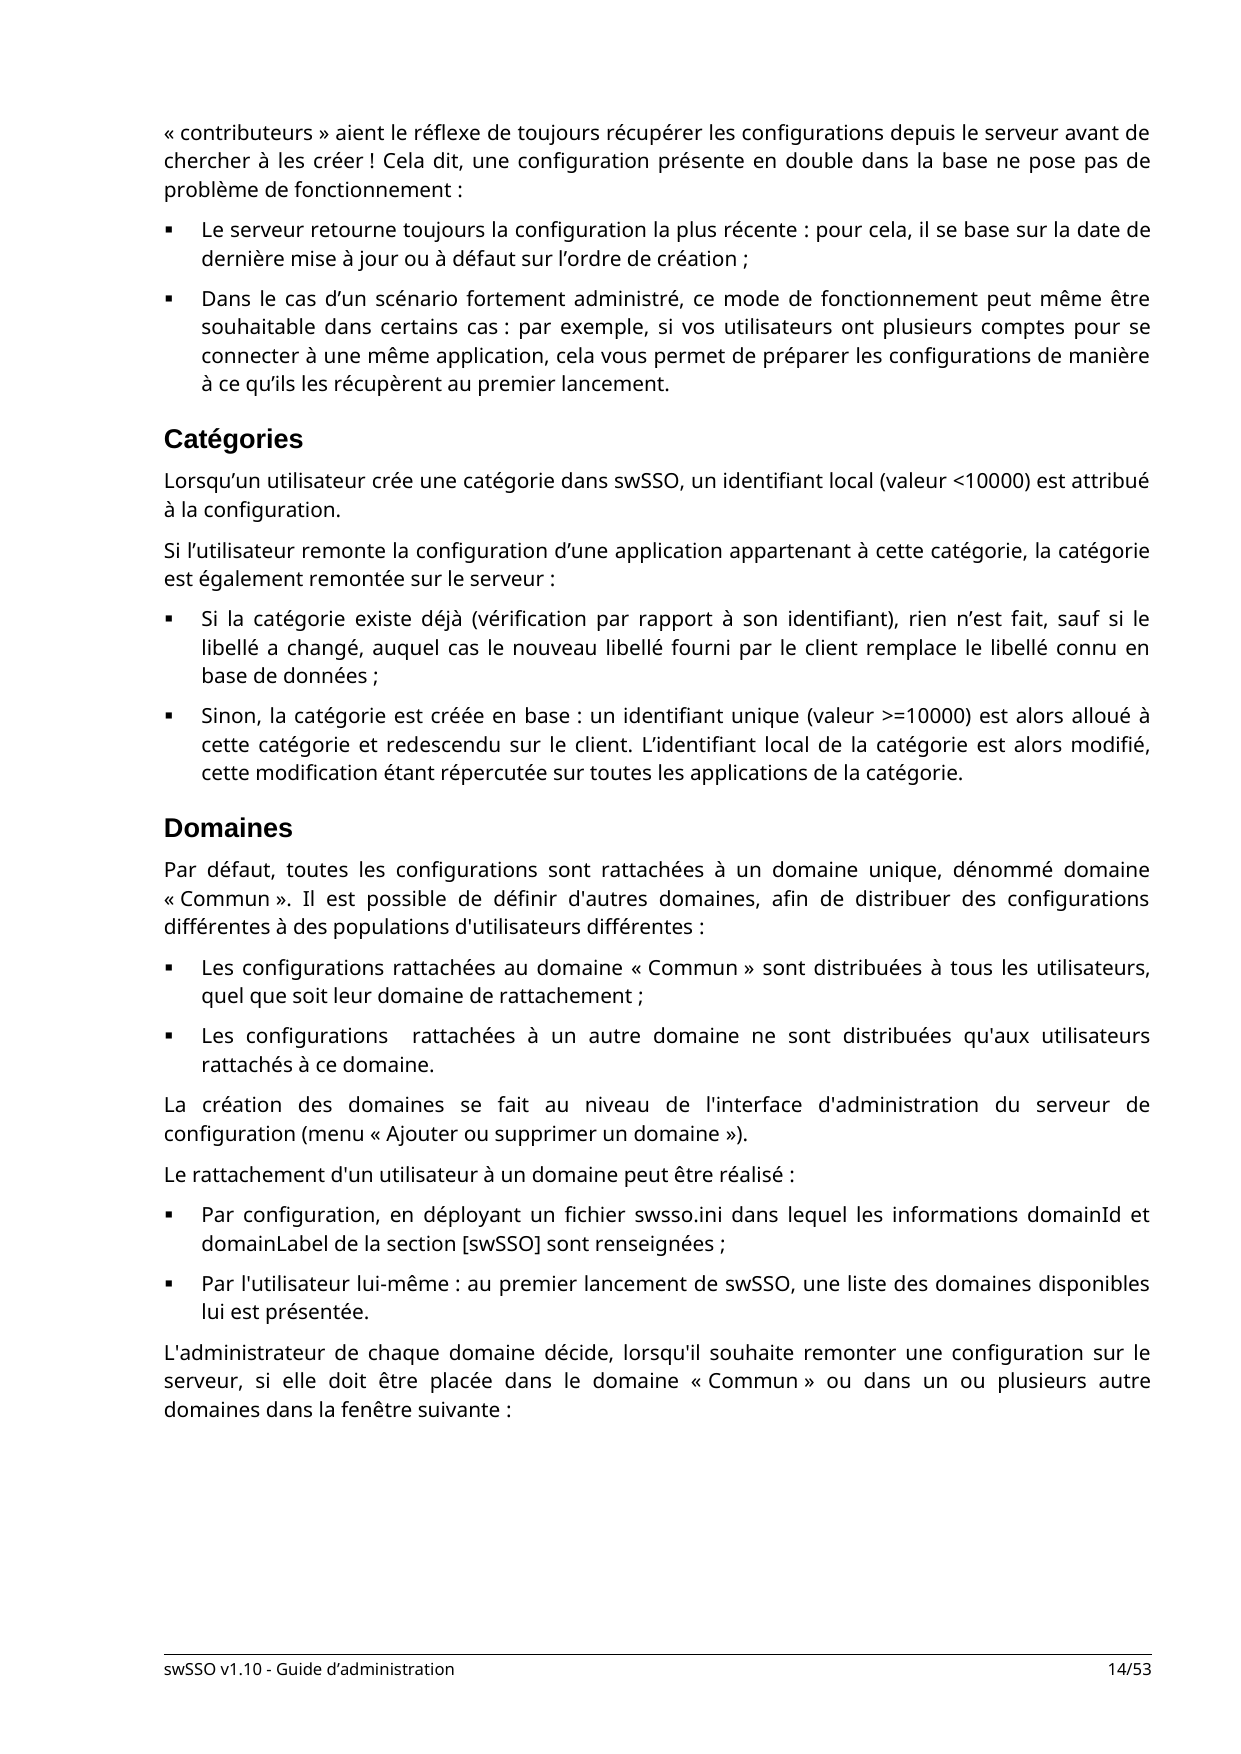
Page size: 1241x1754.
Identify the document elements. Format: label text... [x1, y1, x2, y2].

text La création des domaines se fait au niveau de l'interface d'administration du serveur de configuration (menu « Ajouter ou supprimer un domaine »). [164, 1091, 1152, 1147]
subtitle Catégories [164, 423, 1152, 454]
text « contributeurs » aient le réflexe de toujours récupérer les configurations depuis le serveur avant de chercher à les créer ! Cela dit, une configuration présente en double dans la base ne pose pas de problème de fonctionnement : [164, 118, 1152, 203]
list Par configuration, en déployant un fichier swsso.ini dans lequel les informations domainId et domainLabel de la section [swSSO] sont renseignées ; [164, 1200, 1152, 1257]
text Le rattachement d'un utilisateur à un domaine peut être réalisé : [164, 1160, 1152, 1188]
text Par défaut, toutes les configurations sont rattachées à un domaine unique, dénommé domaine « Commun ». Il est possible de définir d'autres domaines, afin de distribuer des configurations différentes à des populations d'utilisateurs différentes : [164, 856, 1152, 941]
list Par l'utilisateur lui-même : au premier lancement de swSSO, une liste des domaines disponibles lui est présentée. [164, 1269, 1152, 1326]
list Dans le cas d’un scénario fortement administré, ce mode de fonctionnement peut même être souhaitable dans certains cas : par exemple, si vos utilisateurs ont plusieurs comptes pour se connecter à une même application, cela vous permet de préparer les configurations de manière à ce qu’ils les récupèrent au premier lancement. [164, 284, 1152, 398]
text Lorsqu’un utilisateur crée une catégorie dans swSSO, un identifiant local (valeur <10000) est attribué à la configuration. [164, 466, 1152, 523]
list Si la catégorie existe déjà (vérification par rapport à son identifiant), rien n’est fait, sauf si le libellé a changé, auquel cas le nouveau libellé fourni par le client remplace le libellé connu en base de données ; [164, 604, 1152, 690]
list Le serveur retourne toujours la configuration la plus récente : pour cela, il se base sur la date de dernière mise à jour ou à défaut sur l’ordre de création ; [164, 215, 1152, 272]
list Les configurations rattachées à un autre domaine ne sont distribuées qu'aux utilisateurs rattachés à ce domaine. [164, 1021, 1152, 1078]
subtitle Domaines [164, 812, 1152, 843]
list Sinon, la catégorie est créée en base : un identifiant unique (valeur >=10000) est alors alloué à cette catégorie et redescendu sur le client. L’identifiant local de la catégorie est alors modifié, cette modification étant répercutée sur toutes les applications de la catégorie. [164, 701, 1152, 787]
text Si l’utilisateur remonte la configuration d’une application appartenant à cette catégorie, la catégorie est également remontée sur le serveur : [164, 536, 1152, 593]
text L'administrateur de chaque domaine décide, lorsqu'il souhaite remonter une configuration sur le serveur, si elle doit être placée dans le domaine « Commun » ou dans un ou plusieurs autre domaines dans la fenêtre suivante : [164, 1338, 1152, 1423]
list Les configurations rattachées au domaine « Commun » sont distribuées à tous les utilisateurs, quel que soit leur domaine de rattachement ; [164, 953, 1152, 1009]
